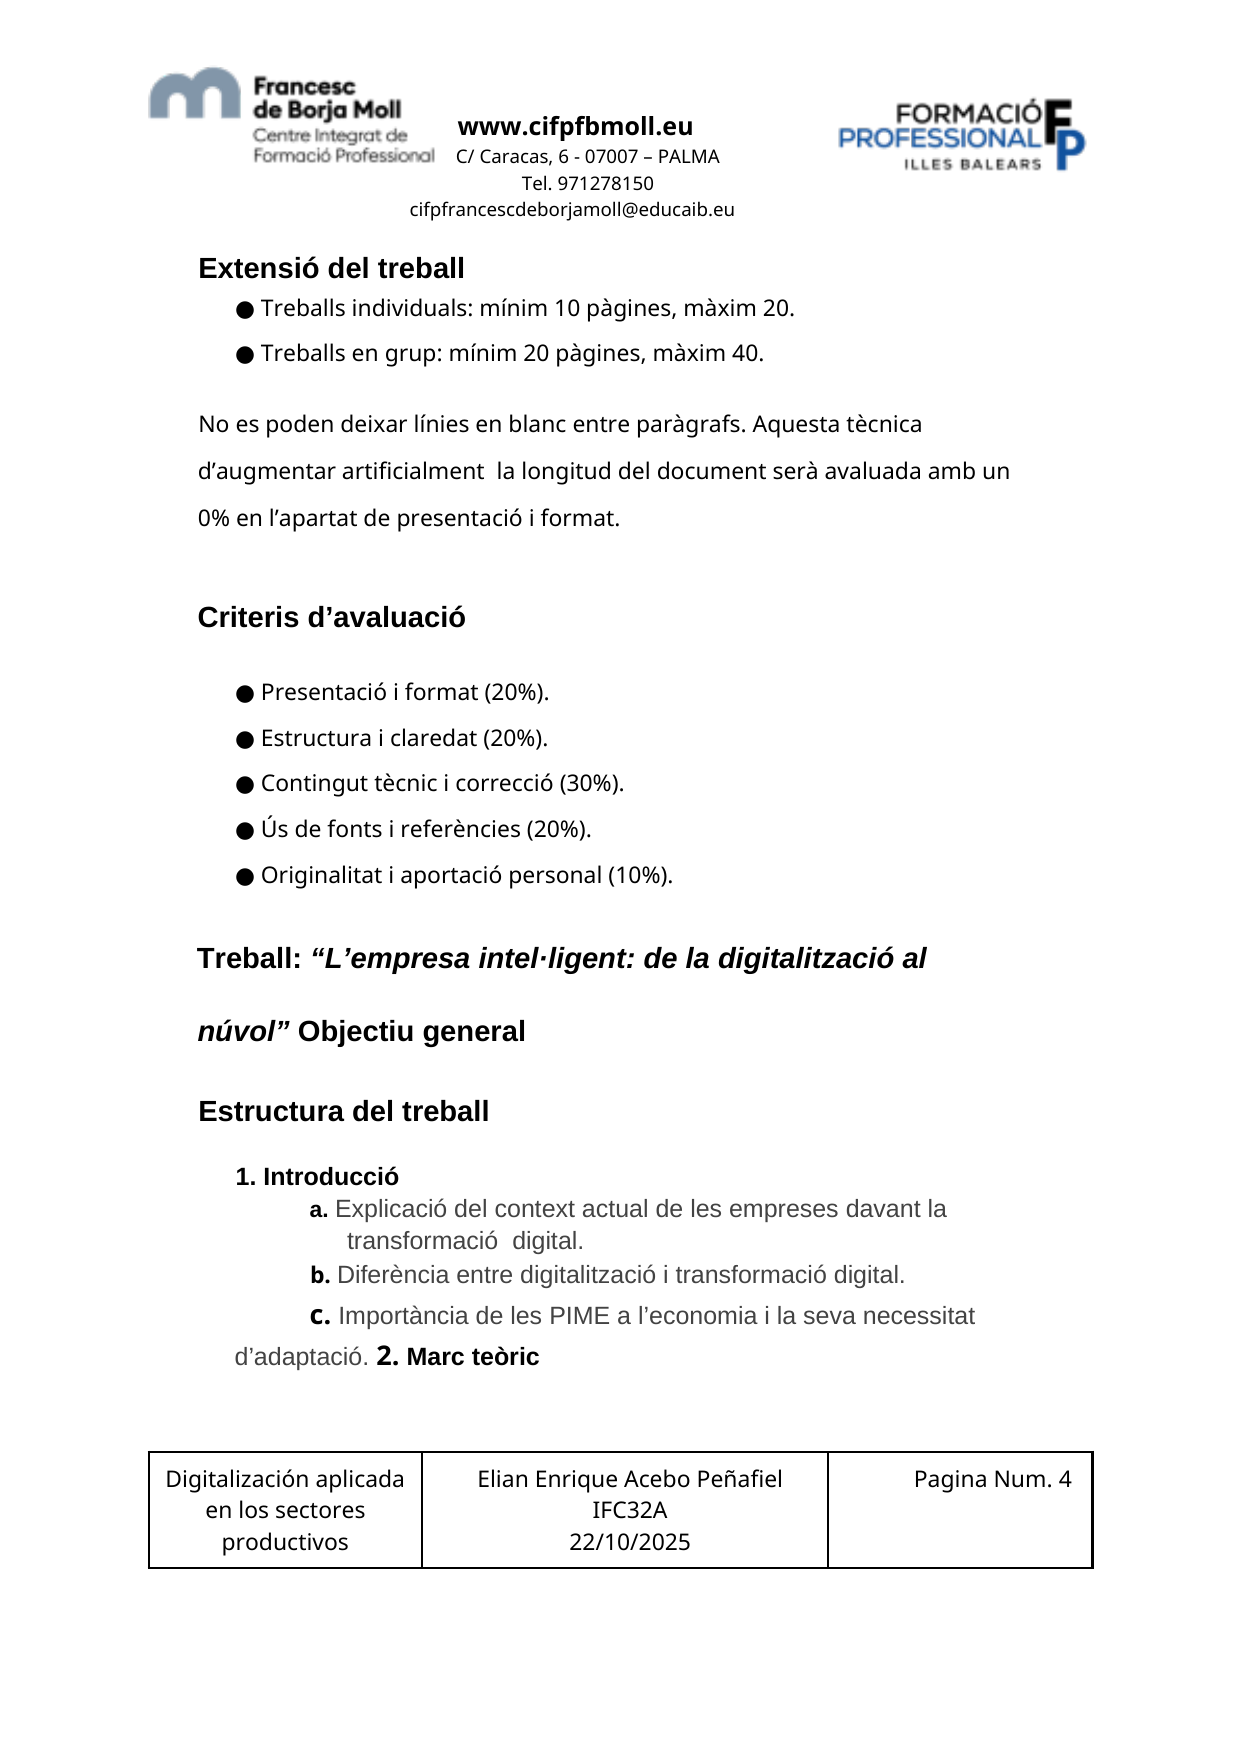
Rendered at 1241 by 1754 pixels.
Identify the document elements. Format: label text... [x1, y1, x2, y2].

text Treball: “L’empresa intel·ligent: de la digitalització al núvol” Objectiu general [197, 941, 935, 1047]
picture [833, 43, 1093, 227]
text ● Presentació i format (20%). [235, 676, 1093, 707]
text No es poden deixar línies en blanc entre paràgrafs. Aquesta tècnica d’augmentar artificialment la longitud del document serà avaluada amb un 0% en l’apartat de presentació i format. [198, 408, 1048, 533]
picture [147, 64, 439, 169]
text c. Importància de les PIME a l’economia i la seva necessitat d’adaptació. 2. Marc teòric [234, 1296, 1031, 1374]
text b. Diferència entre digitalització i transformació digital. [310, 1259, 1093, 1290]
text Estructura del treball [198, 1094, 1093, 1128]
text ● Estructura i claredat (20%). [235, 722, 1093, 753]
text a. Explicació del context actual de les empreses davant la transformació digital. [309, 1194, 1029, 1255]
text Criteris d’avaluació [197, 600, 1093, 633]
text ● Originalitat i aportació personal (10%). [235, 859, 1093, 890]
text 1. Introducció [235, 1162, 1093, 1191]
text Extensió del treball [198, 251, 1093, 284]
text ● Treballs individuals: mínim 10 pàgines, màxim 20. [235, 291, 1093, 323]
text ● Treballs en grup: mínim 20 pàgines, màxim 40. [235, 337, 1093, 368]
text ● Contingut tècnic i correcció (30%). [235, 767, 1093, 798]
text ● Ús de fonts i referències (20%). [235, 813, 1093, 844]
